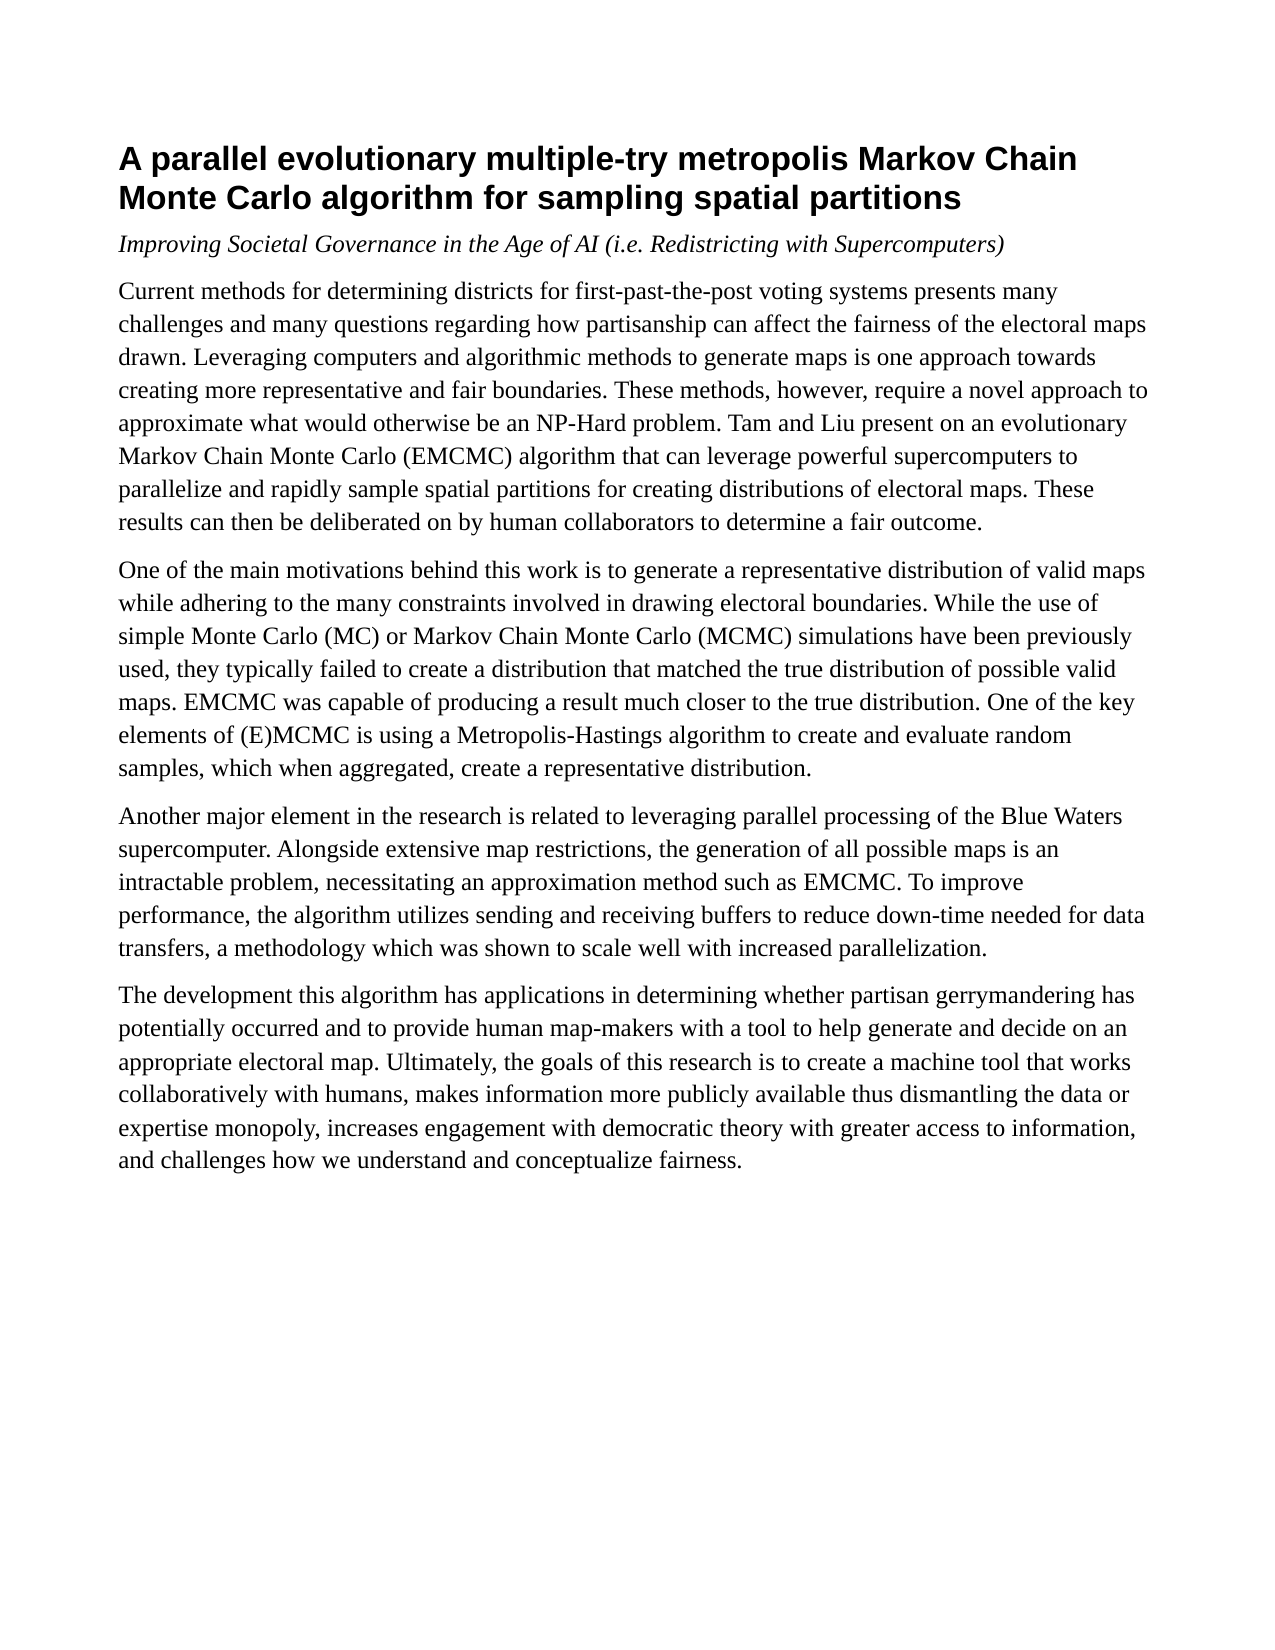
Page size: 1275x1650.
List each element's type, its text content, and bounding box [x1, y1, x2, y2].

subtitle A parallel evolutionary multiple-try metropolis Markov Chain Monte Carlo algorithm for sampling spatial partitions [118, 139, 1157, 216]
text Another major element in the research is related to leveraging parallel processing of the Blue Waters supercomputer. Alongside extensive map restrictions, the generation of all possible maps is an intractable problem, necessitating an approximation method such as EMCMC. To improve performance, the algorithm utilizes sending and receiving buffers to reduce down-time needed for data transfers, a methodology which was shown to scale well with increased parallelization. [118, 801, 1157, 962]
text Current methods for determining districts for first-past-the-post voting systems presents many challenges and many questions regarding how partisanship can affect the fairness of the electoral maps drawn. Leveraging computers and algorithmic methods to generate maps is one approach towards creating more representative and fair boundaries. These methods, however, require a novel approach to approximate what would otherwise be an NP-Hard problem. Tam and Liu present on an evolutionary Markov Chain Monte Carlo (EMCMC) algorithm that can leverage powerful supercomputers to parallelize and rapidly sample spatial partitions for creating distributions of electoral maps. These results can then be deliberated on by human collaborators to determine a fair outcome. [118, 276, 1157, 536]
text Improving Societal Governance in the Age of AI (i.e. Redistricting with Supercomputers) [118, 229, 1157, 257]
text The development this algorithm has applications in determining whether partisan gerrymandering has potentially occurred and to provide human map-makers with a tool to help generate and decide on an appropriate electoral map. Ultimately, the goals of this research is to create a machine tool that works collaboratively with humans, makes information more publicly available thus dismantling the data or expertise monopoly, increases engagement with democratic theory with greater access to information, and challenges how we understand and conceptualize fairness. [118, 981, 1157, 1174]
text One of the main motivations behind this work is to generate a representative distribution of valid maps while adhering to the many constraints involved in drawing electoral boundaries. While the use of simple Monte Carlo (MC) or Markov Chain Monte Carlo (MCMC) simulations have been previously used, they typically failed to create a distribution that matched the true distribution of possible valid maps. EMCMC was capable of producing a result much closer to the true distribution. One of the key elements of (E)MCMC is using a Metropolis-Hastings algorithm to create and evaluate random samples, which when aggregated, create a representative distribution. [118, 555, 1157, 782]
